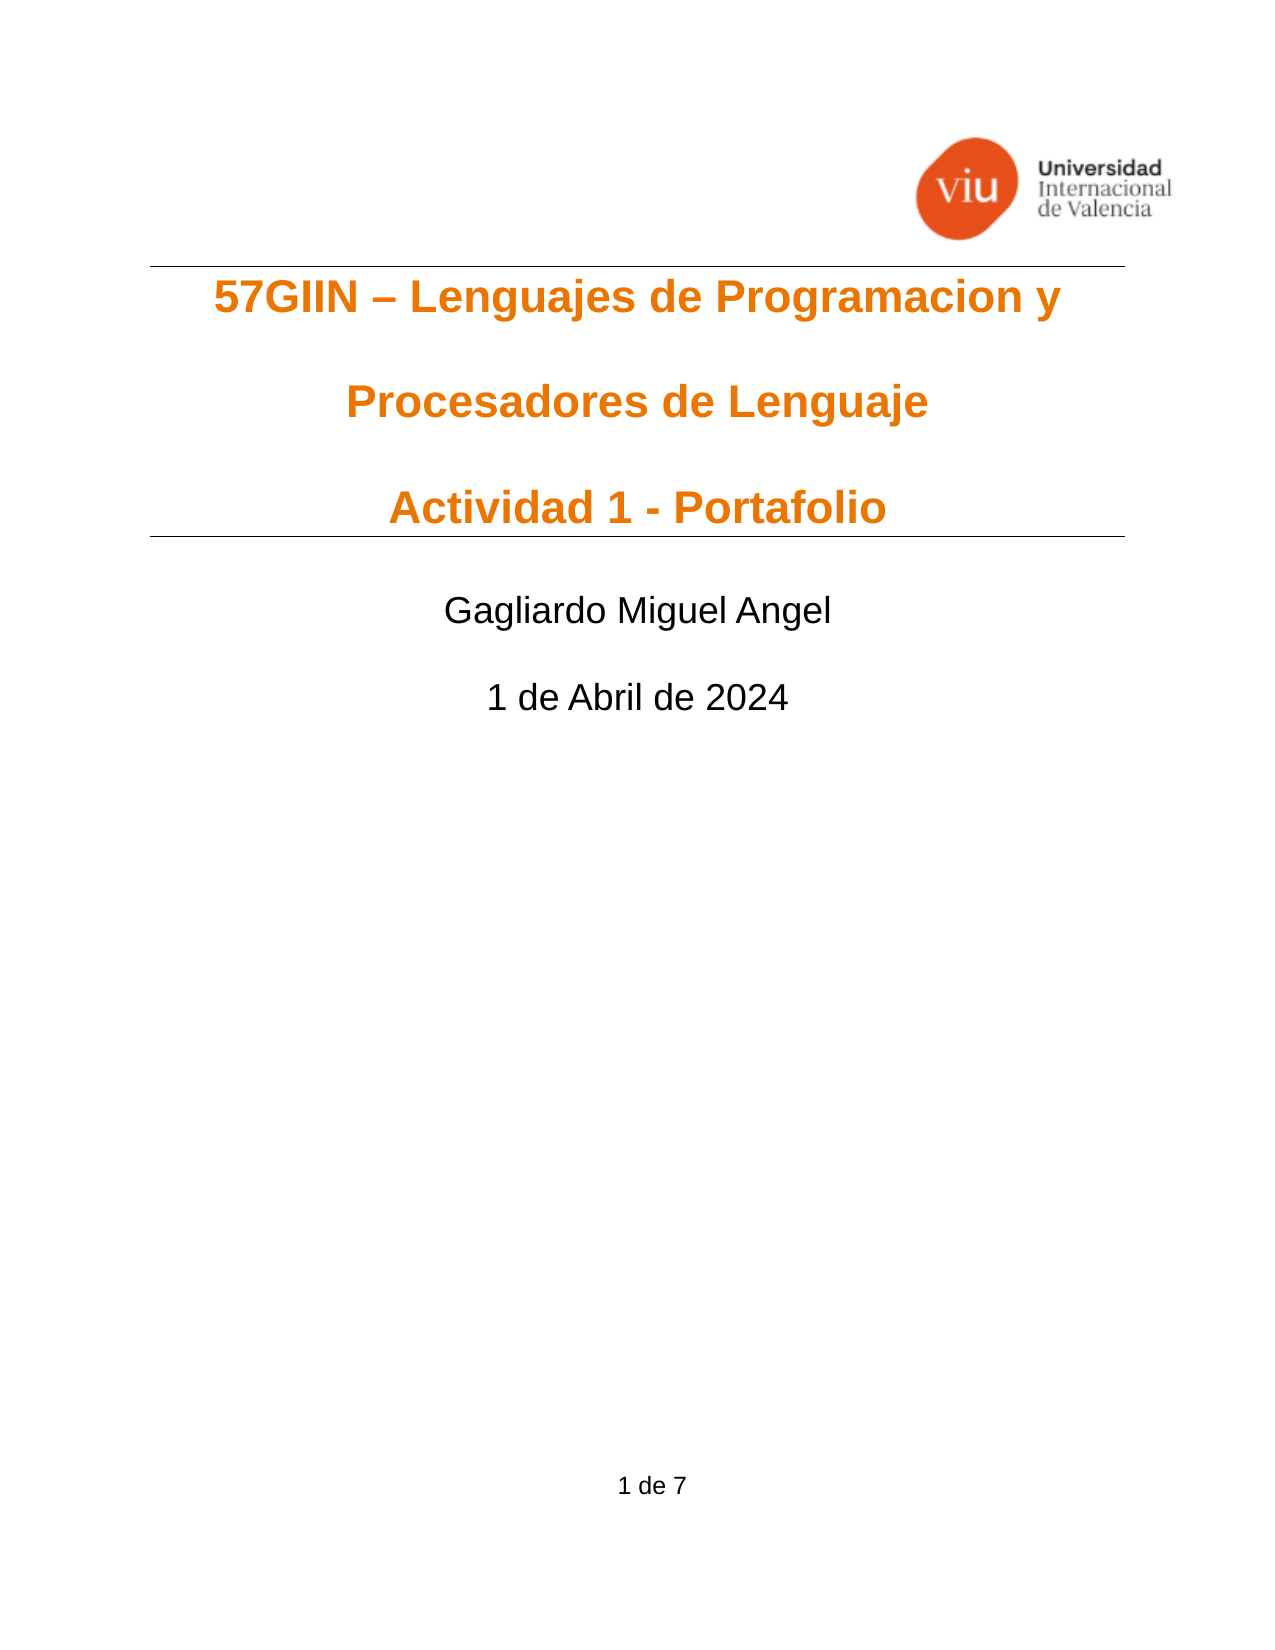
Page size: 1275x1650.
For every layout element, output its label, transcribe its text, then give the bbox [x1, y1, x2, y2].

picture [913, 134, 1175, 245]
text 57GIIN – Lenguajes de Programacion y Procesadores de Lenguaje [150, 267, 1125, 427]
text 1 de Abril de 2024 [150, 675, 1125, 718]
text Gagliardo Miguel Angel [150, 589, 1125, 632]
text Actividad 1 - Portafolio [150, 477, 1125, 536]
